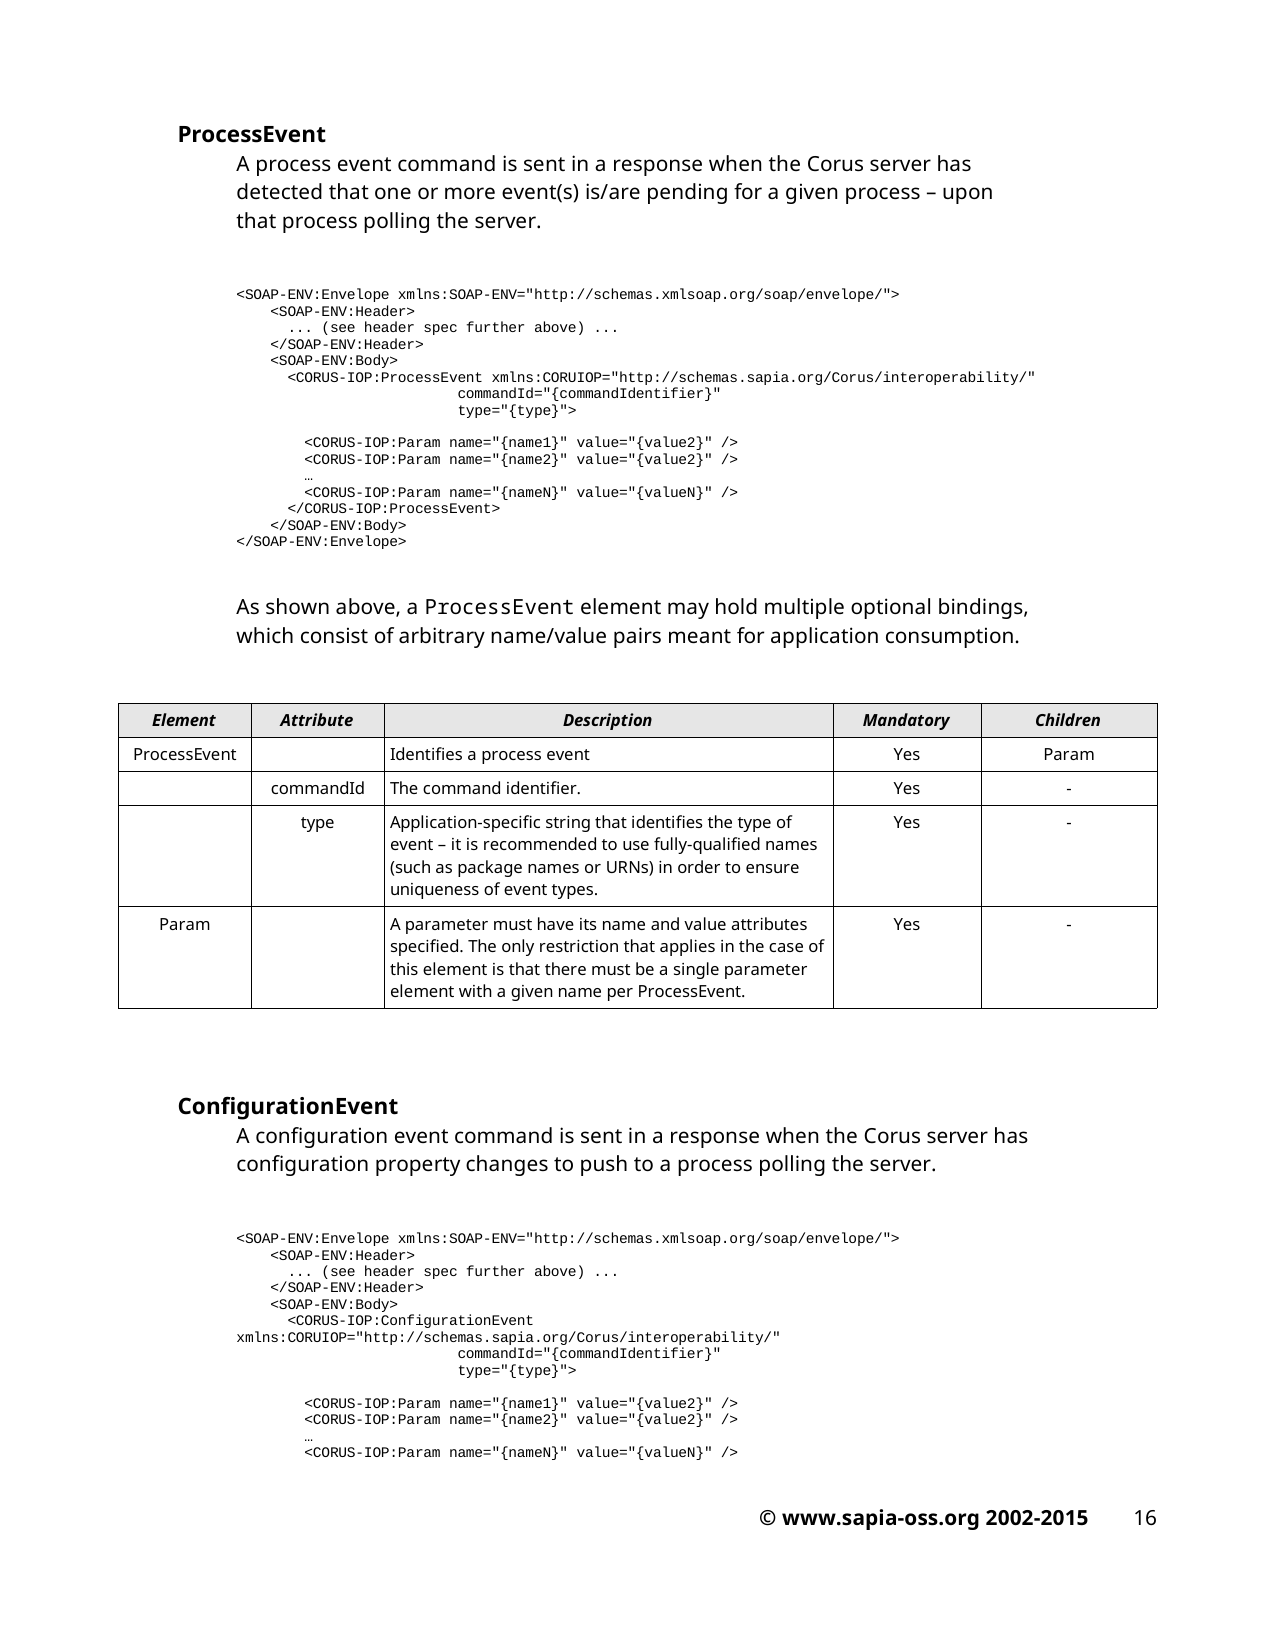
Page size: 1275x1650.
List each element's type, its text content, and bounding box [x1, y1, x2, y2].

text </CORUS-IOP:ProcessEvent> [236, 502, 1039, 518]
table_cell Param [982, 738, 1157, 771]
table_cell Identifies a process event [385, 738, 833, 771]
text <CORUS-IOP:Param name="{name2}" value="{value2}" /> [236, 452, 1039, 469]
text <SOAP-ENV:Envelope xmlns:SOAP-ENV="http://schemas.xmlsoap.org/soap/envelope/"> [236, 1231, 1039, 1248]
text commandId="{commandIdentifier}" [236, 387, 1039, 403]
text A configuration event command is sent in a response when the Corus server has configuration property changes to push to a process polling the server. [236, 1121, 1039, 1178]
text <SOAP-ENV:Body> [236, 1297, 1039, 1314]
table_cell ProcessEvent [119, 738, 251, 771]
table_cell [252, 907, 384, 1008]
subtitle ProcessEvent [177, 118, 1039, 149]
table_header Description [385, 704, 833, 737]
table_header Element [119, 704, 251, 737]
text As shown above, a ProcessEvent element may hold multiple optional bindings, which consist of arbitrary name/value pairs meant for application consumption. [236, 592, 1039, 649]
table_cell The command identifier. [385, 772, 833, 805]
table_cell [119, 772, 251, 805]
text </SOAP-ENV:Body> [236, 518, 1039, 535]
table_cell - [982, 772, 1157, 805]
text <SOAP-ENV:Header> [236, 304, 1039, 321]
table_cell Yes [834, 907, 981, 1008]
subtitle ConfigurationEvent [177, 1090, 1039, 1121]
text </SOAP-ENV:Envelope> [236, 535, 1039, 551]
text <CORUS-IOP:Param name="{name1}" value="{value2}" /> [236, 1396, 1039, 1412]
text <CORUS-IOP:ConfigurationEvent xmlns:CORUIOP="http://schemas.sapia.org/Corus/interoperability/" [236, 1314, 1039, 1347]
text <CORUS-IOP:Param name="{nameN}" value="{valueN}" /> [236, 485, 1039, 502]
text <SOAP-ENV:Envelope xmlns:SOAP-ENV="http://schemas.xmlsoap.org/soap/envelope/"> [236, 288, 1039, 304]
table_cell Yes [834, 806, 981, 906]
text … [236, 469, 1039, 485]
text <CORUS-IOP:Param name="{name2}" value="{value2}" /> [236, 1412, 1039, 1429]
text <CORUS-IOP:Param name="{nameN}" value="{valueN}" /> [236, 1445, 1039, 1462]
text type="{type}"> [236, 403, 1039, 419]
table_header Children [982, 704, 1157, 737]
table_cell - [982, 806, 1157, 906]
table_header Attribute [252, 704, 384, 737]
table_cell Yes [834, 772, 981, 805]
table_cell type [252, 806, 384, 906]
table_cell Param [119, 907, 251, 1008]
text A process event command is sent in a response when the Corus server has detected that one or more event(s) is/are pending for a given process – upon that process polling the server. [236, 149, 1039, 234]
text ... (see header spec further above) ... [236, 1264, 1039, 1281]
text ... (see header spec further above) ... [236, 321, 1039, 337]
table_cell A parameter must have its name and value attributes specified. The only restriction that applies in the case of this element is that there must be a single parameter element with a given name per ProcessEvent. [385, 907, 833, 1008]
text </SOAP-ENV:Header> [236, 337, 1039, 354]
table_cell Application-specific string that identifies the type of event – it is recommended to use fully-qualified names (such as package names or URNs) in order to ensure uniqueness of event types. [385, 806, 833, 906]
table_cell [252, 738, 384, 771]
text commandId="{commandIdentifier}" [236, 1347, 1039, 1363]
table_cell - [982, 907, 1157, 1008]
text … [236, 1429, 1039, 1445]
text <SOAP-ENV:Body> [236, 354, 1039, 370]
text type="{type}"> [236, 1363, 1039, 1379]
table_cell [119, 806, 251, 906]
text <CORUS-IOP:Param name="{name1}" value="{value2}" /> [236, 436, 1039, 452]
table_cell commandId [252, 772, 384, 805]
text </SOAP-ENV:Header> [236, 1281, 1039, 1297]
table_header Mandatory [834, 704, 981, 737]
table_cell Yes [834, 738, 981, 771]
text <CORUS-IOP:ProcessEvent xmlns:CORUIOP="http://schemas.sapia.org/Corus/interoperability/" [236, 370, 1039, 387]
text <SOAP-ENV:Header> [236, 1248, 1039, 1264]
